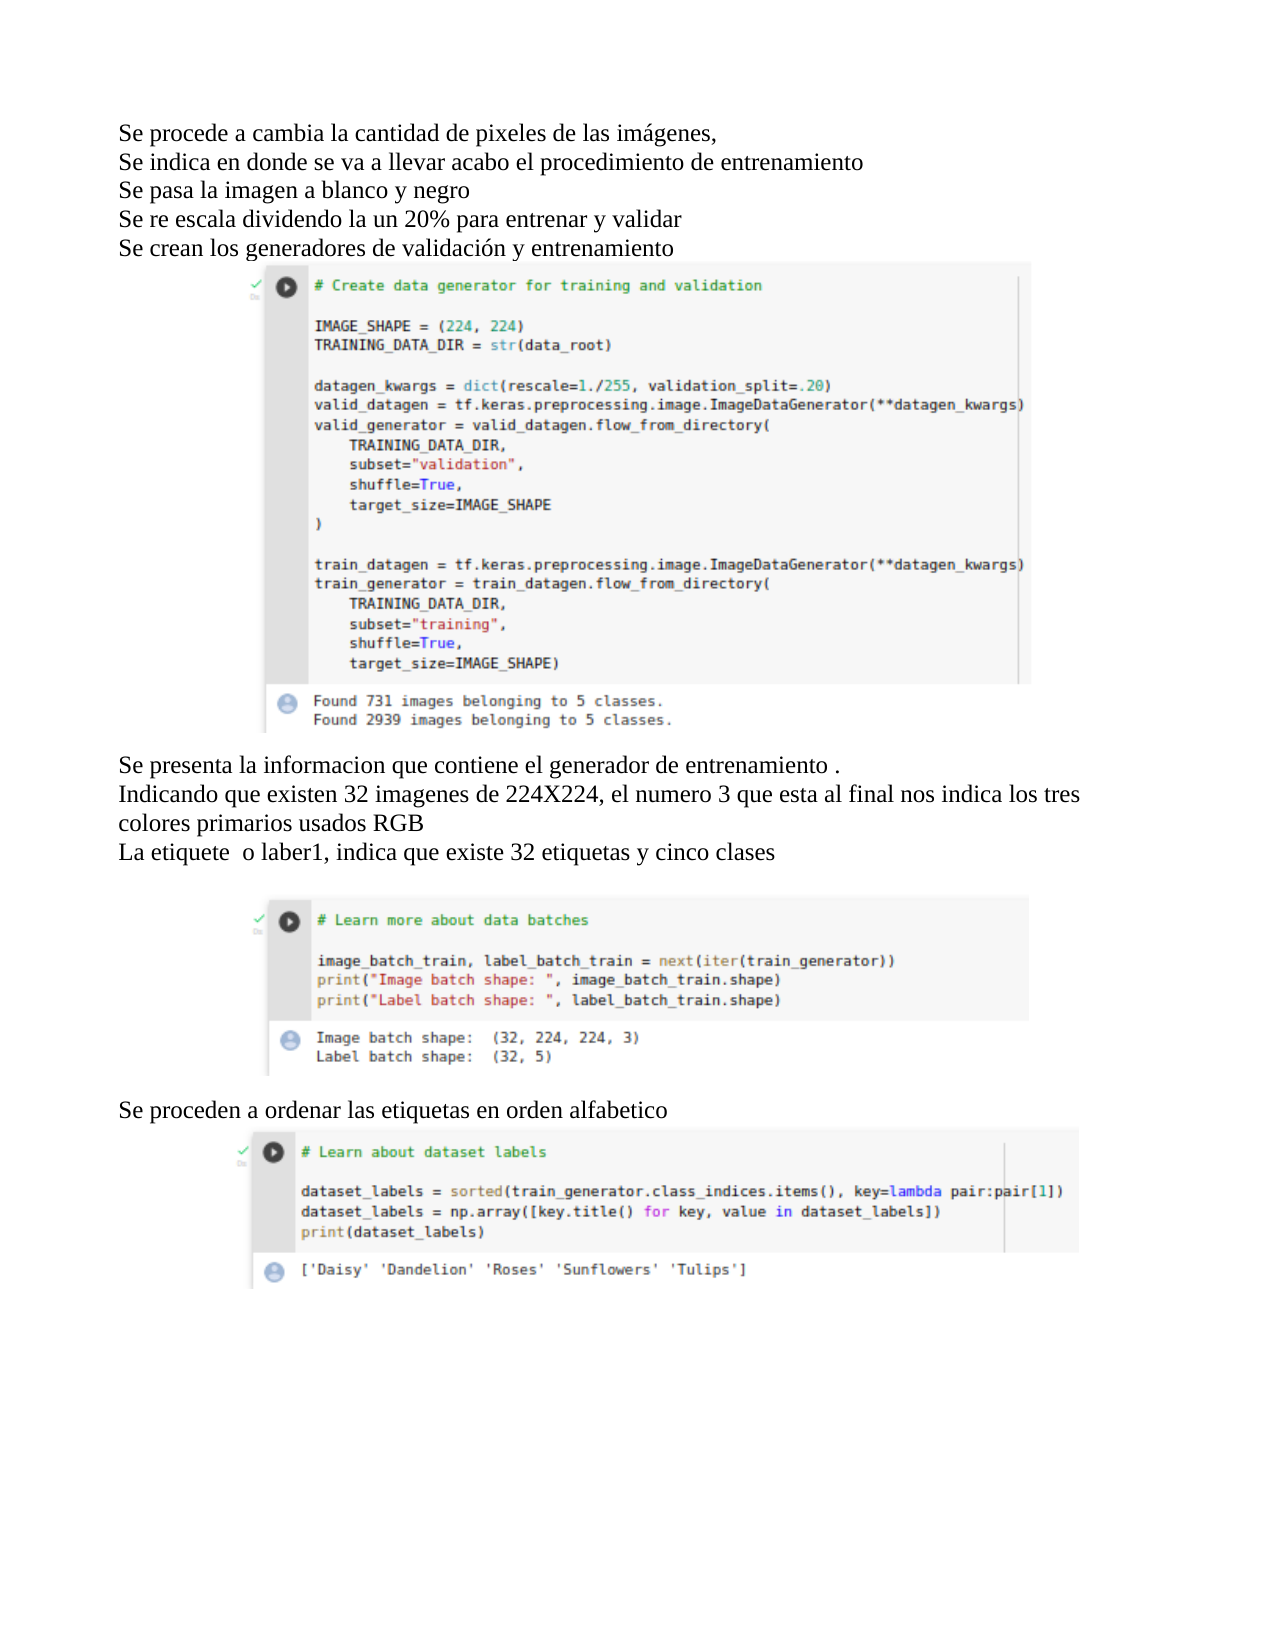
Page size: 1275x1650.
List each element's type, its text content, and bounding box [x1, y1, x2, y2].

picture [230, 1126, 1079, 1289]
text Indicando que existen 32 imagenes de 224X224, el numero 3 que esta al final nos indica los tres colores primarios usados RGB [118, 779, 1157, 837]
text Se presenta la informacion que contiene el generador de entrenamiento . [118, 751, 1157, 779]
picture [243, 261, 1032, 733]
text La etiquete o laber1, indica que existe 32 etiquetas y cinco clases [118, 837, 1157, 866]
text Se proceden a ordenar las etiquetas en orden alfabetico [118, 1096, 1157, 1124]
text Se procede a cambia la cantidad de pixeles de las imágenes, [118, 118, 1157, 147]
text Se pasa la imagen a blanco y negro [118, 176, 1157, 204]
text Se re escala dividendo la un 20% para entrenar y validar [118, 204, 1157, 233]
picture [246, 894, 1029, 1076]
text Se crean los generadores de validación y entrenamiento [118, 233, 1157, 262]
text Se indica en donde se va a llevar acabo el procedimiento de entrenamiento [118, 147, 1157, 176]
